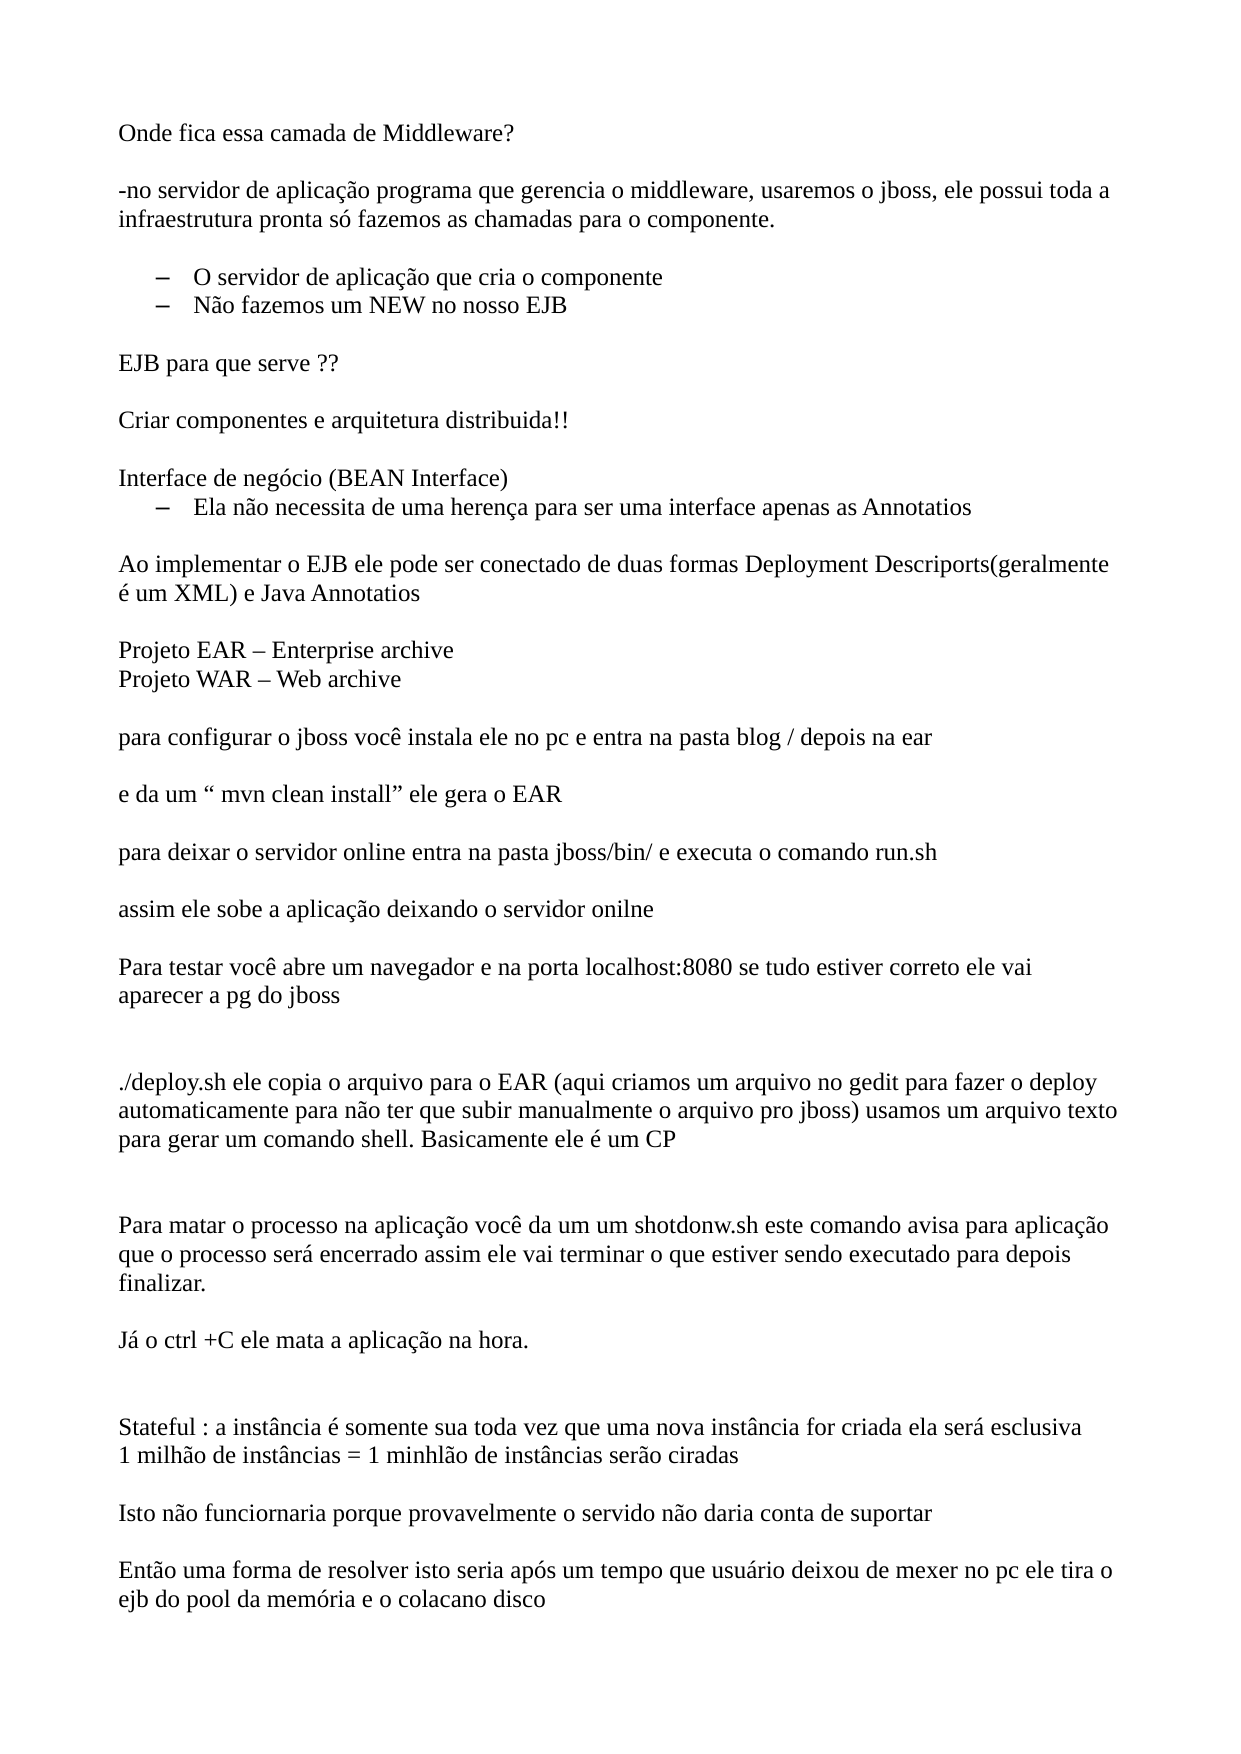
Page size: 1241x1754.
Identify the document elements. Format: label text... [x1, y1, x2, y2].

list Não fazemos um NEW no nosso EJB [156, 291, 1122, 319]
text EJB para que serve ?? [118, 348, 1122, 377]
text Stateful : a instância é somente sua toda vez que uma nova instância for criada ela será esclusiva [118, 1412, 1122, 1441]
text para deixar o servidor online entra na pasta jboss/bin/ e executa o comando run.sh [118, 837, 1122, 866]
text e da um “ mvn clean install” ele gera o EAR [118, 779, 1122, 808]
text Interface de negócio (BEAN Interface) [118, 463, 1122, 492]
text Isto não funciornaria porque provavelmente o servido não daria conta de suportar [118, 1498, 1122, 1527]
text Onde fica essa camada de Middleware? [118, 118, 1122, 147]
text Então uma forma de resolver isto seria após um tempo que usuário deixou de mexer no pc ele tira o ejb do pool da memória e o colacano disco [118, 1556, 1122, 1613]
text assim ele sobe a aplicação deixando o servidor onilne [118, 894, 1122, 923]
text Para matar o processo na aplicação você da um um shotdonw.sh este comando avisa para aplicação que o processo será encerrado assim ele vai terminar o que estiver sendo executado para depois finalizar. [118, 1211, 1122, 1297]
text Ao implementar o EJB ele pode ser conectado de duas formas Deployment Descriports(geralmente é um XML) e Java Annotatios [118, 549, 1122, 607]
text Para testar você abre um navegador e na porta localhost:8080 se tudo estiver correto ele vai aparecer a pg do jboss [118, 952, 1122, 1009]
text para configurar o jboss você instala ele no pc e entra na pasta blog / depois na ear [118, 722, 1122, 751]
text -no servidor de aplicação programa que gerencia o middleware, usaremos o jboss, ele possui toda a infraestrutura pronta só fazemos as chamadas para o componente. [118, 176, 1122, 233]
text 1 milhão de instâncias = 1 minhlão de instâncias serão ciradas [118, 1441, 1122, 1469]
text Criar componentes e arquitetura distribuida!! [118, 406, 1122, 434]
list Ela não necessita de uma herença para ser uma interface apenas as Annotatios [156, 492, 1122, 521]
text Projeto EAR – Enterprise archive [118, 636, 1122, 664]
text Projeto WAR – Web archive [118, 664, 1122, 693]
text ./deploy.sh ele copia o arquivo para o EAR (aqui criamos um arquivo no gedit para fazer o deploy automaticamente para não ter que subir manualmente o arquivo pro jboss) usamos um arquivo texto para gerar um comando shell. Basicamente ele é um CP [118, 1067, 1122, 1153]
list O servidor de aplicação que cria o componente [156, 262, 1122, 291]
text Já o ctrl +C ele mata a aplicação na hora. [118, 1326, 1122, 1354]
